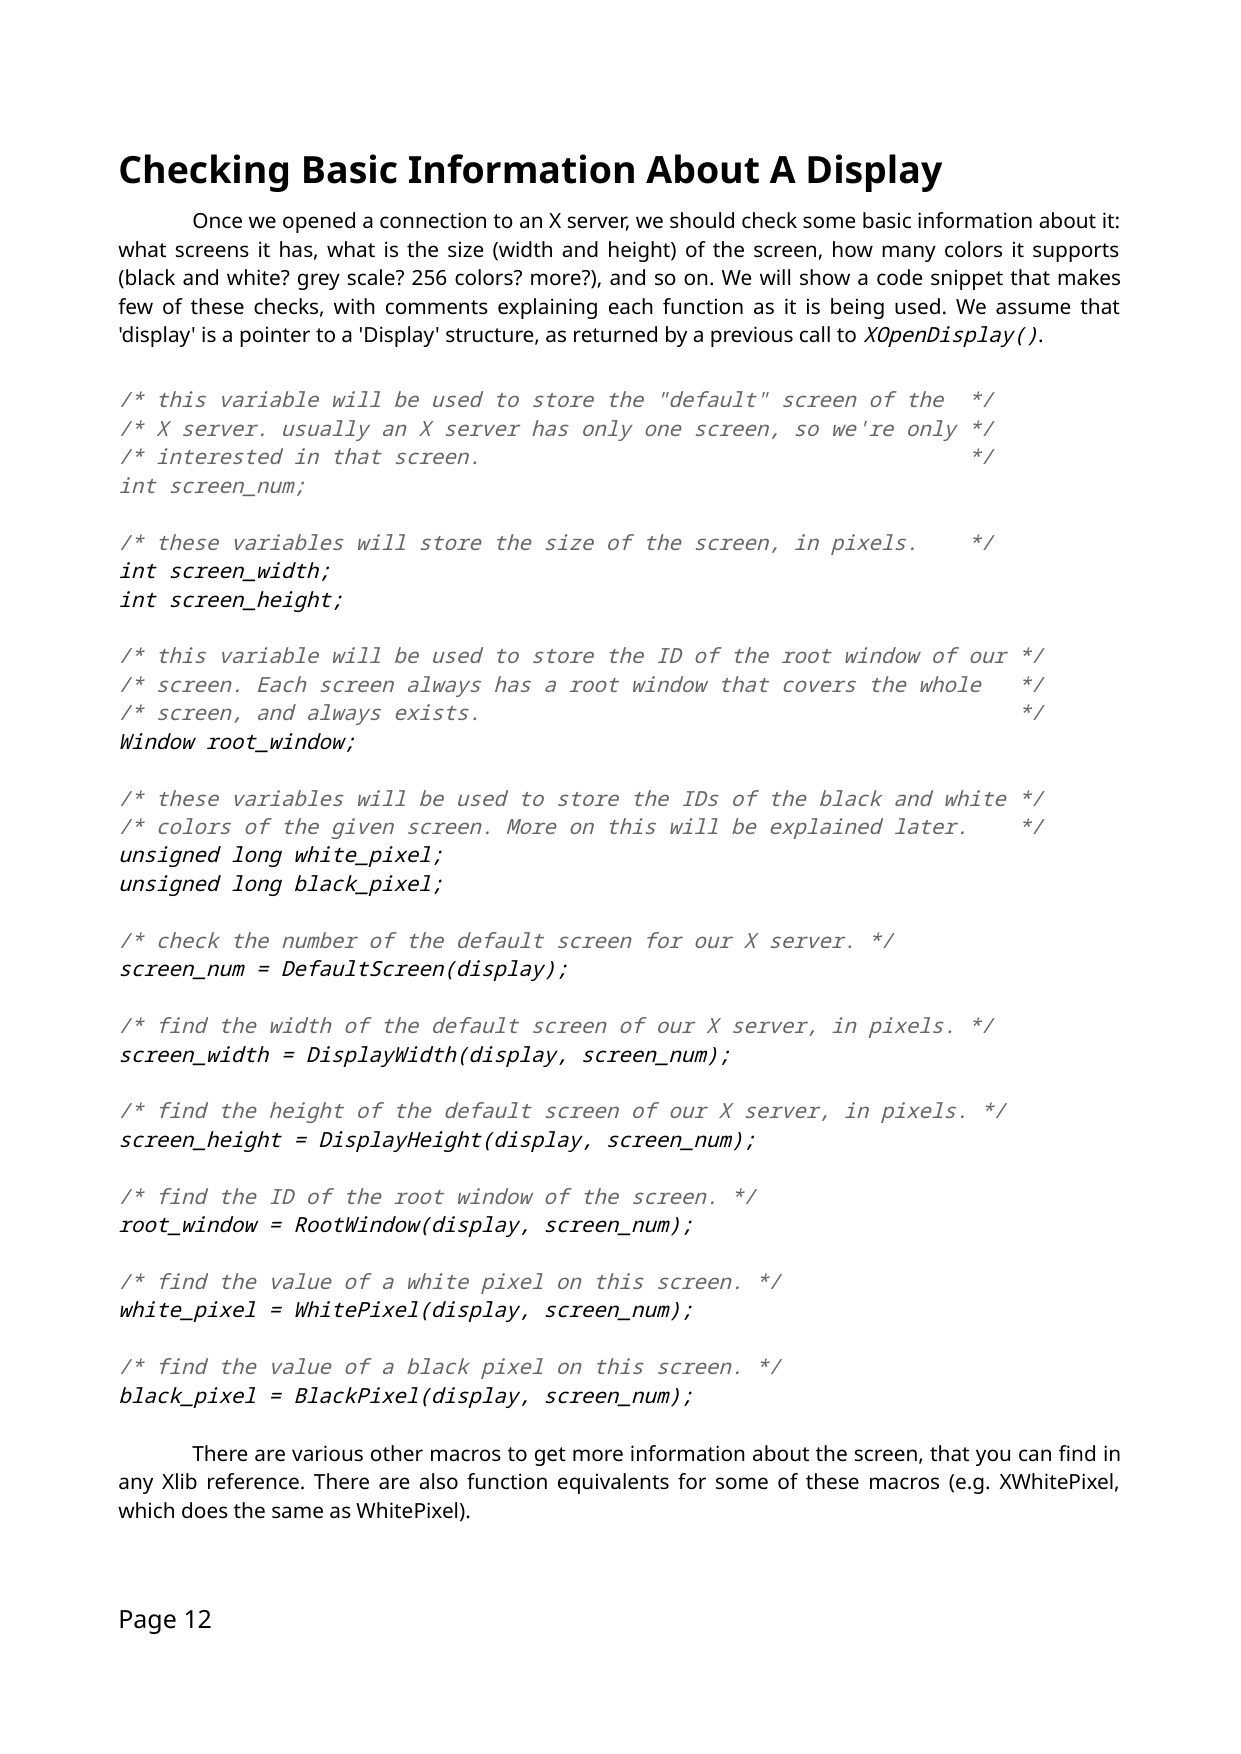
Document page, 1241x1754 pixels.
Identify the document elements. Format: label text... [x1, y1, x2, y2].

text Once we opened a connection to an X server, we should check some basic information about it: what screens it has, what is the size (width and height) of the screen, how many colors it supports (black and white? grey scale? 256 colors? more?), and so on. We will show a code snippet that makes few of these checks, with comments explaining each function as it is being used. We assume that 'display' is a pointer to a 'Display' structure, as returned by a previous call to XOpenDisplay(). [118, 207, 1122, 349]
text root_window = RootWindow(display, screen_num); [118, 1210, 1122, 1239]
text Window root_window; [118, 727, 1122, 755]
text unsigned long white_pixel; [118, 841, 1122, 869]
text /* these variables will store the size of the screen, in pixels. */ [118, 528, 1122, 556]
text int screen_height; [118, 585, 1122, 613]
text /* this variable will be used to store the ID of the root window of our */ [118, 642, 1122, 670]
text /* screen, and always exists. */ [118, 698, 1122, 727]
text screen_width = DisplayWidth(display, screen_num); [118, 1040, 1122, 1068]
text /* colors of the given screen. More on this will be explained later. */ [118, 812, 1122, 841]
text /* find the ID of the root window of the screen. */ [118, 1182, 1122, 1210]
text white_pixel = WhitePixel(display, screen_num); [118, 1296, 1122, 1324]
text /* interested in that screen. */ [118, 442, 1122, 471]
text int screen_num; [118, 471, 1122, 499]
text /* find the height of the default screen of our X server, in pixels. */ [118, 1097, 1122, 1125]
text int screen_width; [118, 556, 1122, 585]
text screen_num = DefaultScreen(display); [118, 954, 1122, 983]
text /* check the number of the default screen for our X server. */ [118, 926, 1122, 954]
text /* find the value of a black pixel on this screen. */ [118, 1352, 1122, 1381]
text /* find the value of a white pixel on this screen. */ [118, 1267, 1122, 1296]
text /* this variable will be used to store the "default" screen of the */ [118, 386, 1122, 414]
text /* find the width of the default screen of our X server, in pixels. */ [118, 1011, 1122, 1040]
subtitle Checking Basic Information About A Display [118, 143, 1122, 194]
text screen_height = DisplayHeight(display, screen_num); [118, 1125, 1122, 1153]
text unsigned long black_pixel; [118, 869, 1122, 897]
text /* X server. usually an X server has only one screen, so we're only */ [118, 414, 1122, 442]
text /* these variables will be used to store the IDs of the black and white */ [118, 784, 1122, 812]
text black_pixel = BlackPixel(display, screen_num); [118, 1381, 1122, 1409]
text There are various other macros to get more information about the screen, that you can find in any Xlib reference. There are also function equivalents for some of these macros (e.g. XWhitePixel, which does the same as WhitePixel). [118, 1439, 1122, 1524]
text /* screen. Each screen always has a root window that covers the whole */ [118, 670, 1122, 698]
